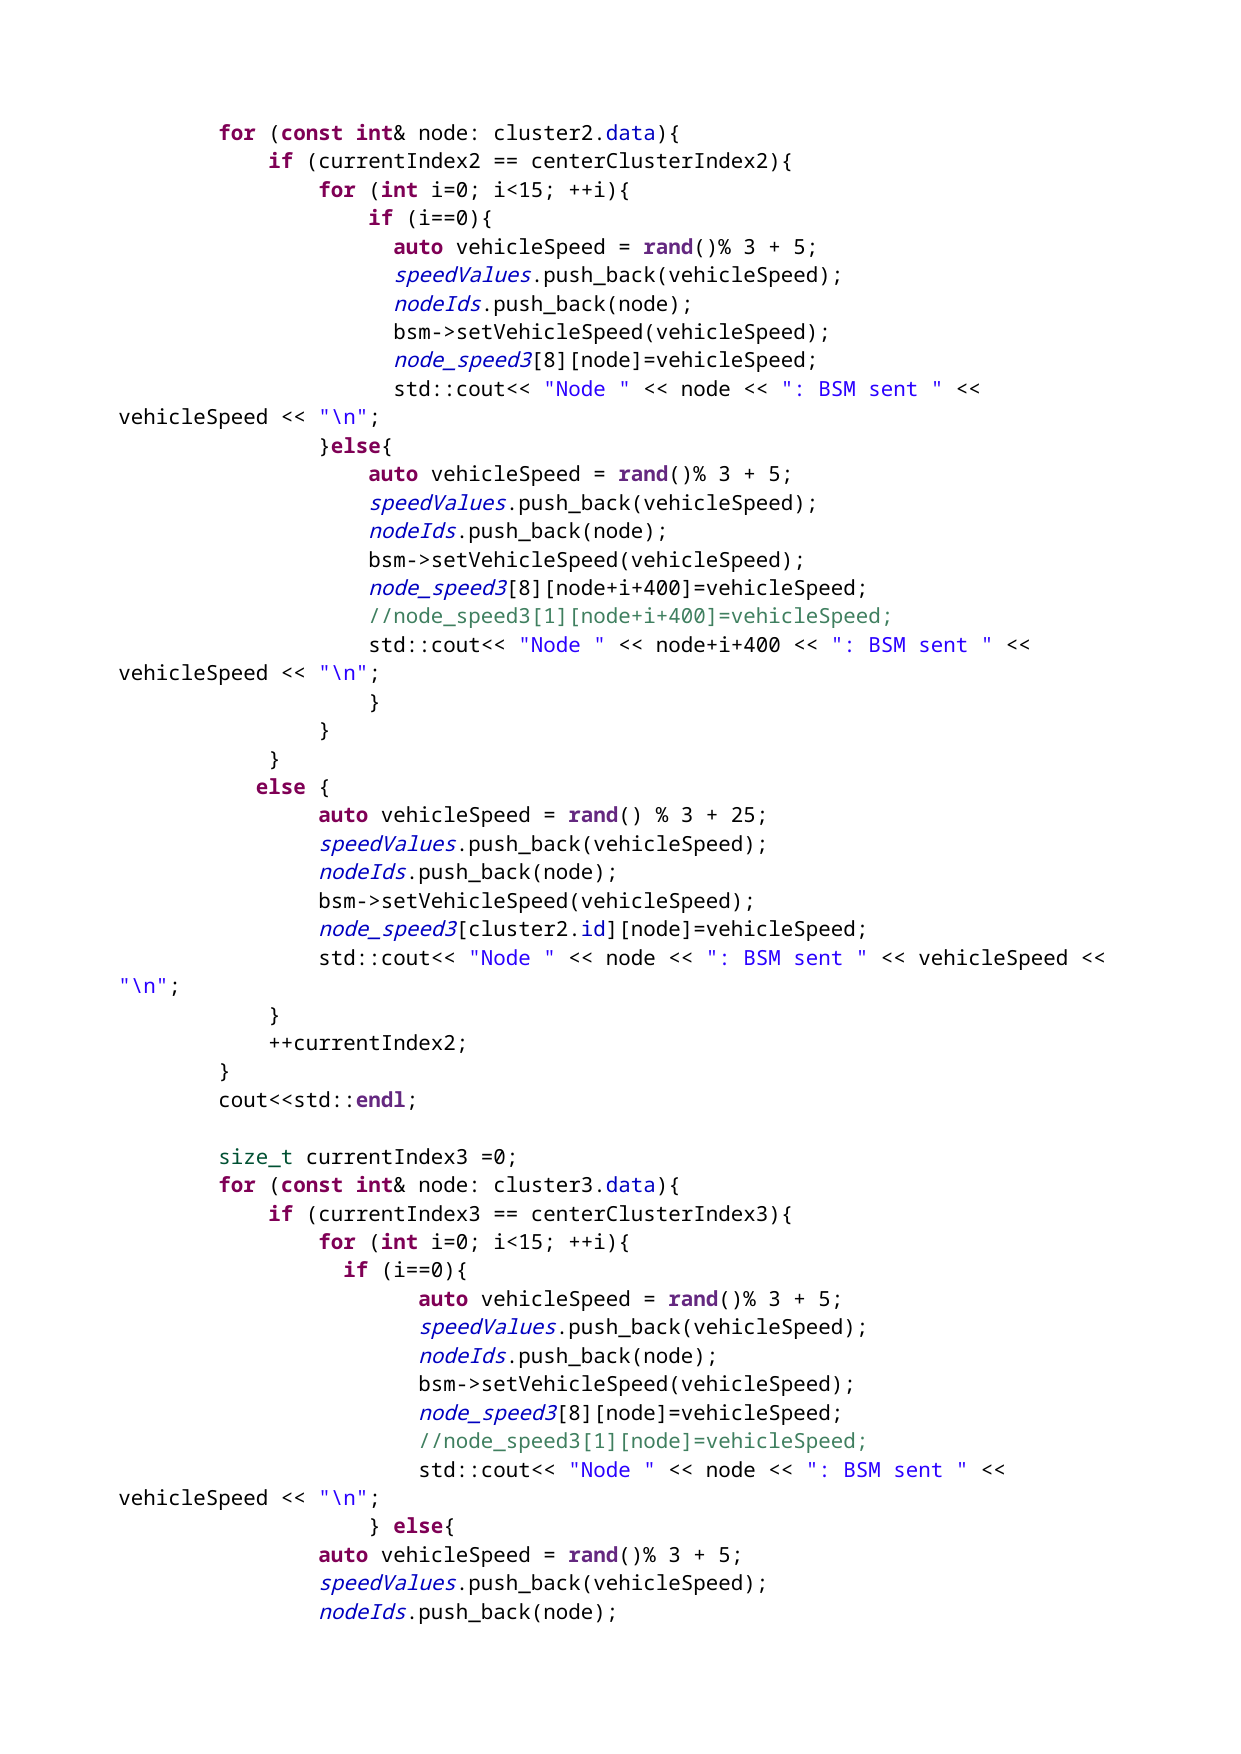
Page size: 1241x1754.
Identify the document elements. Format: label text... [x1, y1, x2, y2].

text auto vehicleSpeed = rand()% 3 + 5; [118, 232, 1122, 260]
text } [118, 744, 1122, 772]
text nodeIds.push_back(node); [118, 516, 1122, 545]
text node_speed3[cluster2.id][node]=vehicleSpeed; [118, 914, 1122, 943]
text auto vehicleSpeed = rand()% 3 + 5; [118, 1284, 1122, 1312]
text for (const int& node: cluster2.data){ [118, 118, 1122, 147]
text std::cout<< "Node " << node+i+400 << ": BSM sent " << vehicleSpeed << "\n"; [118, 630, 1122, 687]
text if (i==0){ [118, 203, 1122, 232]
text speedValues.push_back(vehicleSpeed); [118, 260, 1122, 289]
text node_speed3[8][node]=vehicleSpeed; [118, 346, 1122, 374]
text std::cout<< "Node " << node << ": BSM sent " << vehicleSpeed << "\n"; [118, 943, 1122, 1000]
text bsm->setVehicleSpeed(vehicleSpeed); [118, 545, 1122, 573]
text std::cout<< "Node " << node << ": BSM sent " << vehicleSpeed << "\n"; [118, 374, 1122, 431]
text nodeIds.push_back(node); [118, 1597, 1122, 1625]
text if (currentIndex2 == centerClusterIndex2){ [118, 147, 1122, 175]
text speedValues.push_back(vehicleSpeed); [118, 1568, 1122, 1597]
text auto vehicleSpeed = rand()% 3 + 5; [118, 1540, 1122, 1568]
text } [118, 1057, 1122, 1085]
text //node_speed3[1][node]=vehicleSpeed; [118, 1426, 1122, 1455]
text } [118, 1000, 1122, 1028]
text if (i==0){ [118, 1256, 1122, 1284]
text for (const int& node: cluster3.data){ [118, 1170, 1122, 1199]
text speedValues.push_back(vehicleSpeed); [118, 829, 1122, 857]
text ++currentIndex2; [118, 1028, 1122, 1057]
text node_speed3[8][node]=vehicleSpeed; [118, 1398, 1122, 1426]
text auto vehicleSpeed = rand()% 3 + 5; [118, 459, 1122, 488]
text else { [118, 772, 1122, 801]
text nodeIds.push_back(node); [118, 857, 1122, 886]
text bsm->setVehicleSpeed(vehicleSpeed); [118, 886, 1122, 914]
text speedValues.push_back(vehicleSpeed); [118, 488, 1122, 516]
text node_speed3[8][node+i+400]=vehicleSpeed; [118, 573, 1122, 602]
text } [118, 687, 1122, 715]
text nodeIds.push_back(node); [118, 1341, 1122, 1369]
text if (currentIndex3 == centerClusterIndex3){ [118, 1199, 1122, 1227]
text auto vehicleSpeed = rand() % 3 + 25; [118, 801, 1122, 829]
text //node_speed3[1][node+i+400]=vehicleSpeed; [118, 602, 1122, 630]
text } [118, 715, 1122, 744]
text bsm->setVehicleSpeed(vehicleSpeed); [118, 1369, 1122, 1398]
text bsm->setVehicleSpeed(vehicleSpeed); [118, 317, 1122, 346]
text speedValues.push_back(vehicleSpeed); [118, 1312, 1122, 1341]
text }else{ [118, 431, 1122, 459]
text for (int i=0; i<15; ++i){ [118, 1227, 1122, 1256]
text } else{ [118, 1512, 1122, 1540]
text nodeIds.push_back(node); [118, 289, 1122, 317]
text for (int i=0; i<15; ++i){ [118, 175, 1122, 203]
text cout<<std::endl; [118, 1085, 1122, 1113]
text size_t currentIndex3 =0; [118, 1142, 1122, 1170]
text std::cout<< "Node " << node << ": BSM sent " << vehicleSpeed << "\n"; [118, 1455, 1122, 1512]
